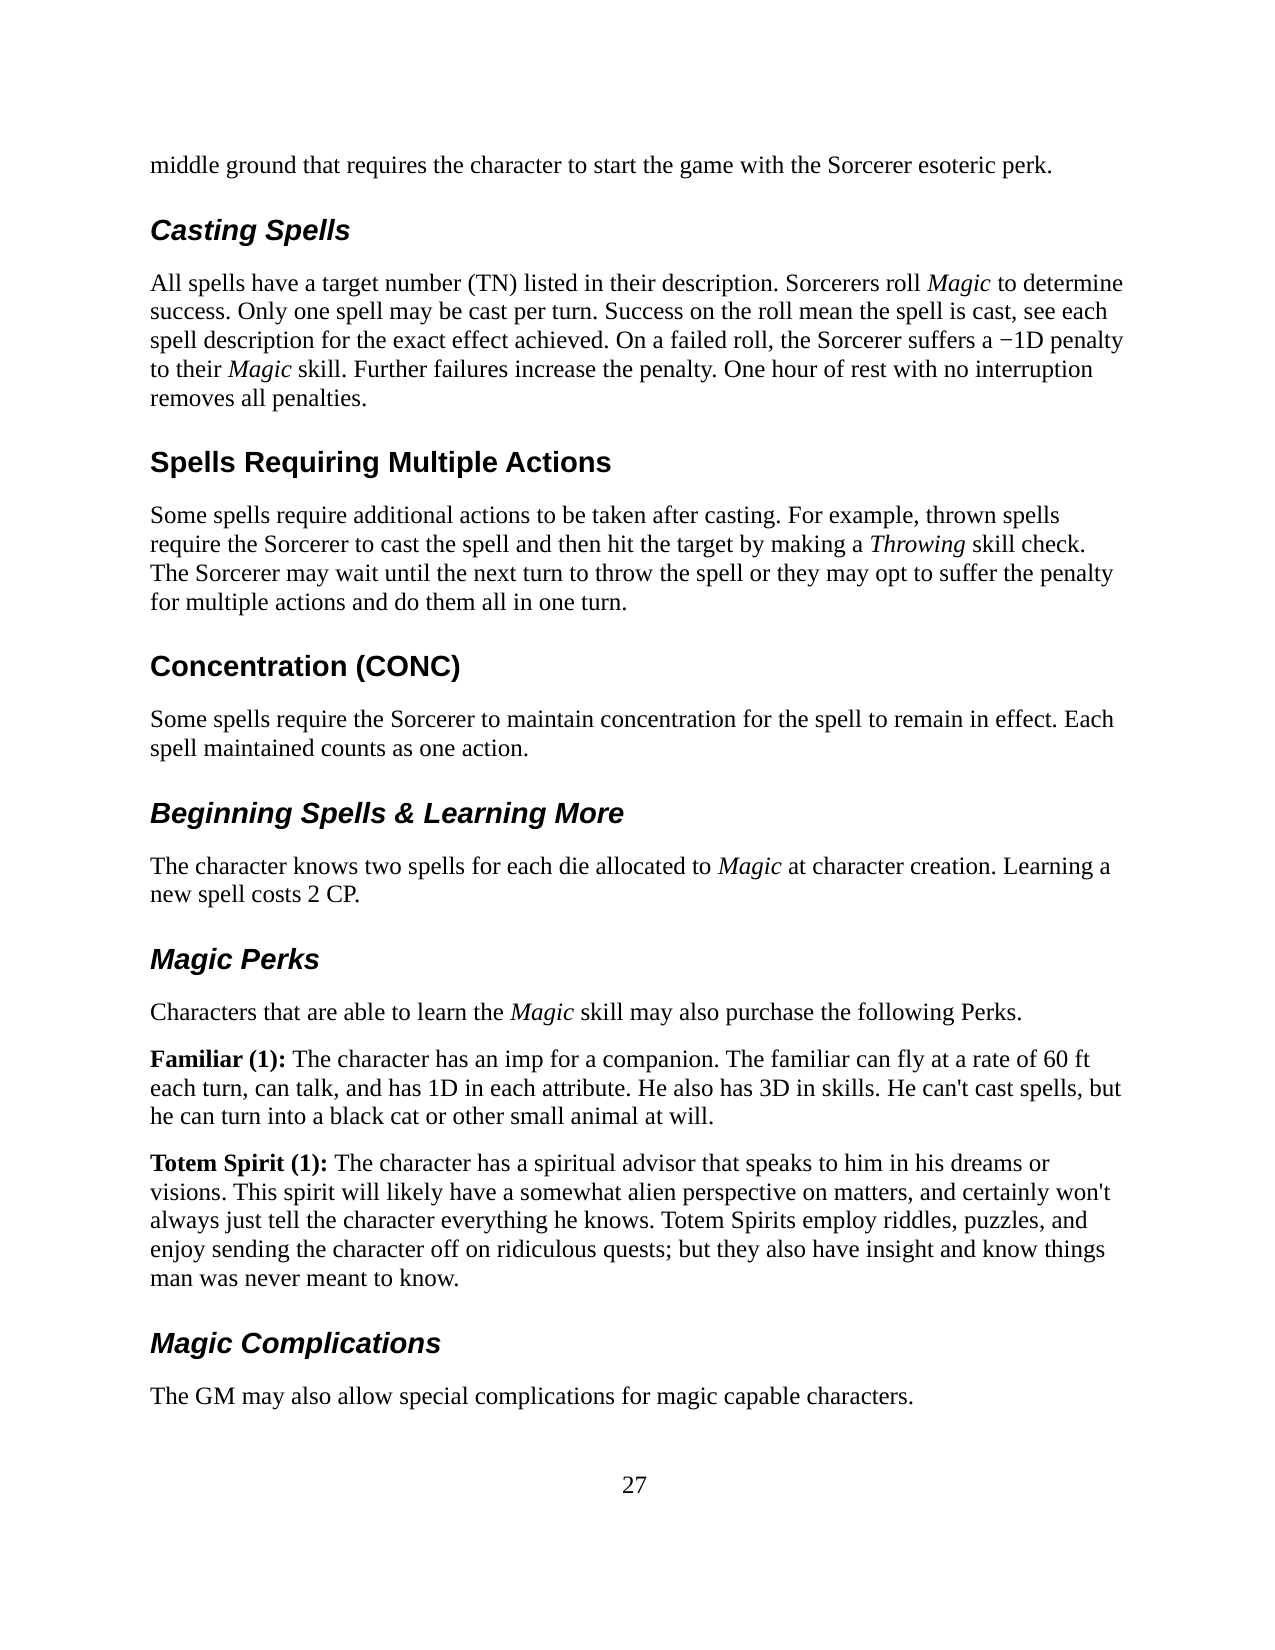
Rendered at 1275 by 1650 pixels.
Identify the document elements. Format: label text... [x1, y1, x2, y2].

text All spells have a target number (TN) listed in their description. Sorcerers roll Magic to determine success. Only one spell may be cast per turn. Success on the roll mean the spell is cast, see each spell description for the exact effect achieved. On a failed roll, the Sorcerer suffers a −1D penalty to their Magic skill. Further failures increase the penalty. One hour of rest with no interruption removes all penalties. [150, 268, 1125, 411]
subtitle Spells Requiring Multiple Actions [150, 445, 1125, 479]
text The character knows two spells for each die allocated to Magic at character creation. Learning a new spell costs 2 CP. [150, 851, 1125, 908]
subtitle Magic Complications [150, 1326, 1125, 1359]
text Characters that are able to learn the Magic skill may also purchase the following Perks. [150, 997, 1125, 1026]
subtitle Concentration (CONC) [150, 649, 1125, 683]
text The GM may also allow special complications for magic capable characters. [150, 1381, 1125, 1409]
subtitle Beginning Spells & Learning More [150, 796, 1125, 829]
text Some spells require the Sorcerer to maintain concentration for the spell to remain in effect. Each spell maintained counts as one action. [150, 704, 1125, 762]
subtitle Casting Spells [150, 213, 1125, 246]
text Totem Spirit (1): The character has a spiritual advisor that speaks to him in his dreams or visions. This spirit will likely have a somewhat alien perspective on matters, and certainly won't always just tell the character everything he knows. Totem Spirits employ riddles, puzzles, and enjoy sending the character off on ridiculous quests; but they also have insight and know things man was never meant to know. [150, 1148, 1125, 1292]
text middle ground that requires the character to start the game with the Sorcerer esoteric perk. [150, 150, 1125, 179]
text Familiar (1): The character has an imp for a companion. The familiar can fly at a rate of 60 ft each turn, can talk, and has 1D in each attribute. He also has 3D in skills. He can't cast spells, but he can turn into a black cat or other small animal at will. [150, 1044, 1125, 1130]
subtitle Magic Perks [150, 942, 1125, 976]
text Some spells require additional actions to be taken after casting. For example, thrown spells require the Sorcerer to cast the spell and then hit the target by making a Throwing skill check. The Sorcerer may wait until the next turn to throw the spell or they may opt to suffer the penalty for multiple actions and do them all in one turn. [150, 500, 1125, 615]
